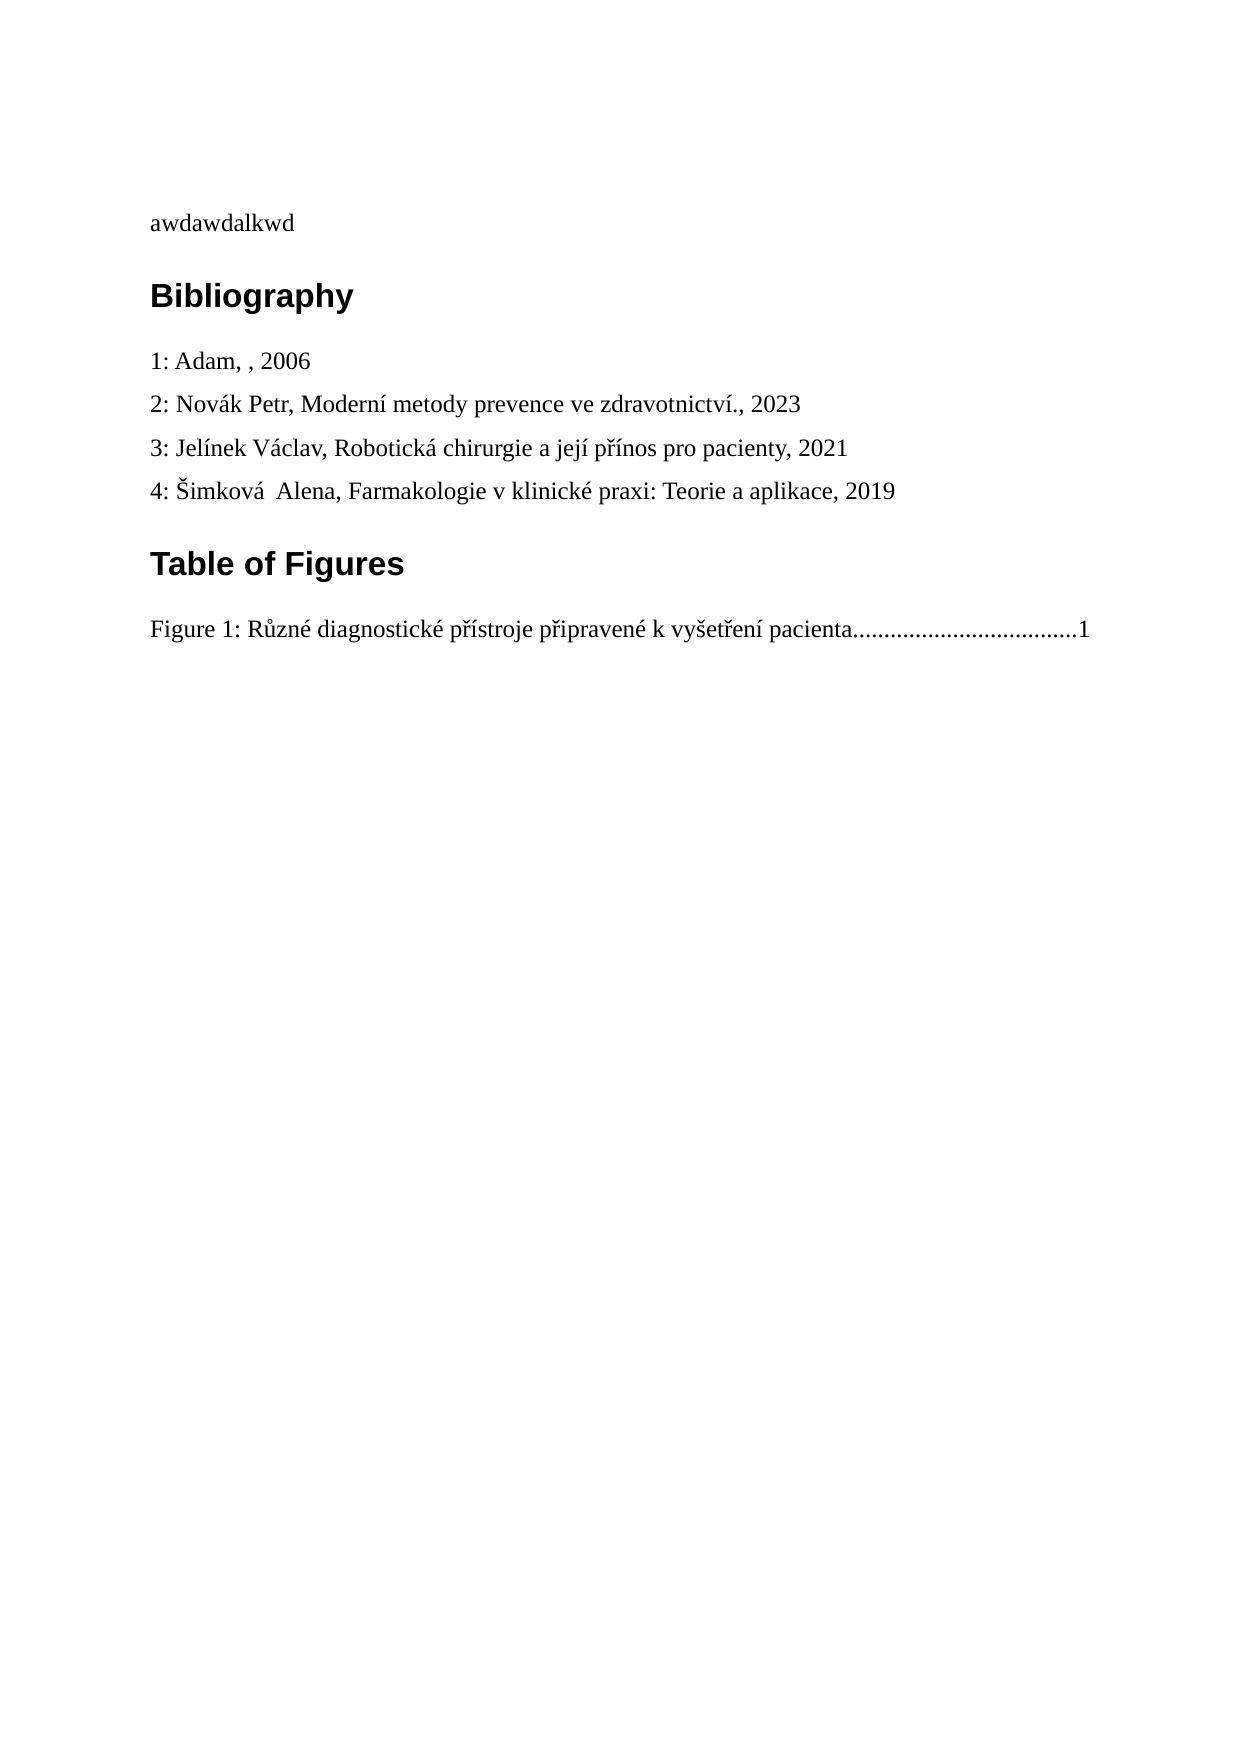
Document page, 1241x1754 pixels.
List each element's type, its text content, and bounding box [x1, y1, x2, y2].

subtitle Bibliography [150, 276, 1090, 315]
text 2: Novák Petr, Moderní metody prevence ve zdravotnictví., 2023 [150, 389, 1090, 418]
text awdawdalkwd [150, 208, 1090, 237]
text 4: Šimková Alena, Farmakologie v klinické praxi: Teorie a aplikace, 2019 [150, 476, 1090, 504]
text 3: Jelínek Václav, Robotická chirurgie a její přínos pro pacienty, 2021 [150, 433, 1090, 461]
text Figure 1: Různé diagnostické přístroje připravené k vyšetření pacienta. 1 [150, 614, 1090, 643]
text 1: Adam, , 2006 [150, 346, 1090, 375]
subtitle Table of Figures [150, 544, 1090, 582]
